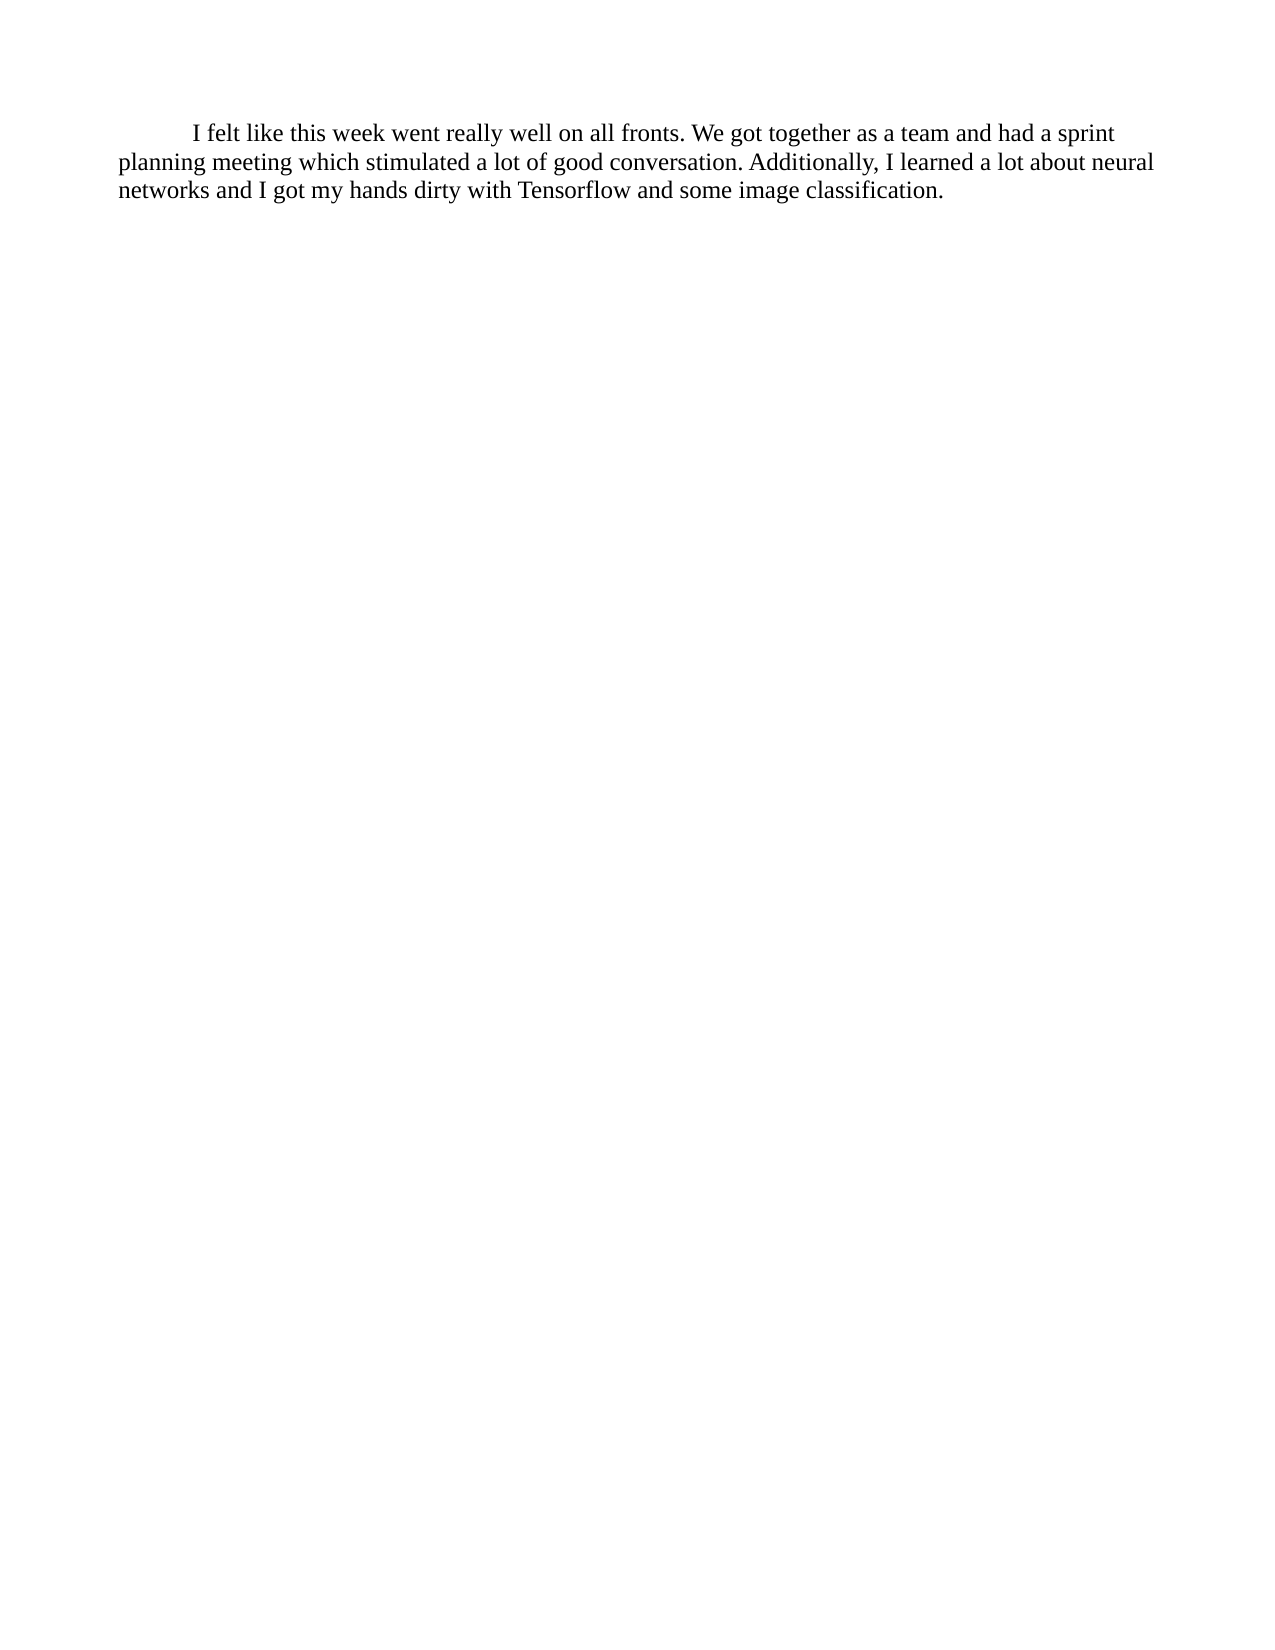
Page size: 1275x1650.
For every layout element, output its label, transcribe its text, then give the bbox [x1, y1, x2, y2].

text I felt like this week went really well on all fronts. We got together as a team and had a sprint planning meeting which stimulated a lot of good conversation. Additionally, I learned a lot about neural networks and I got my hands dirty with Tensorflow and some image classification. [118, 118, 1157, 204]
